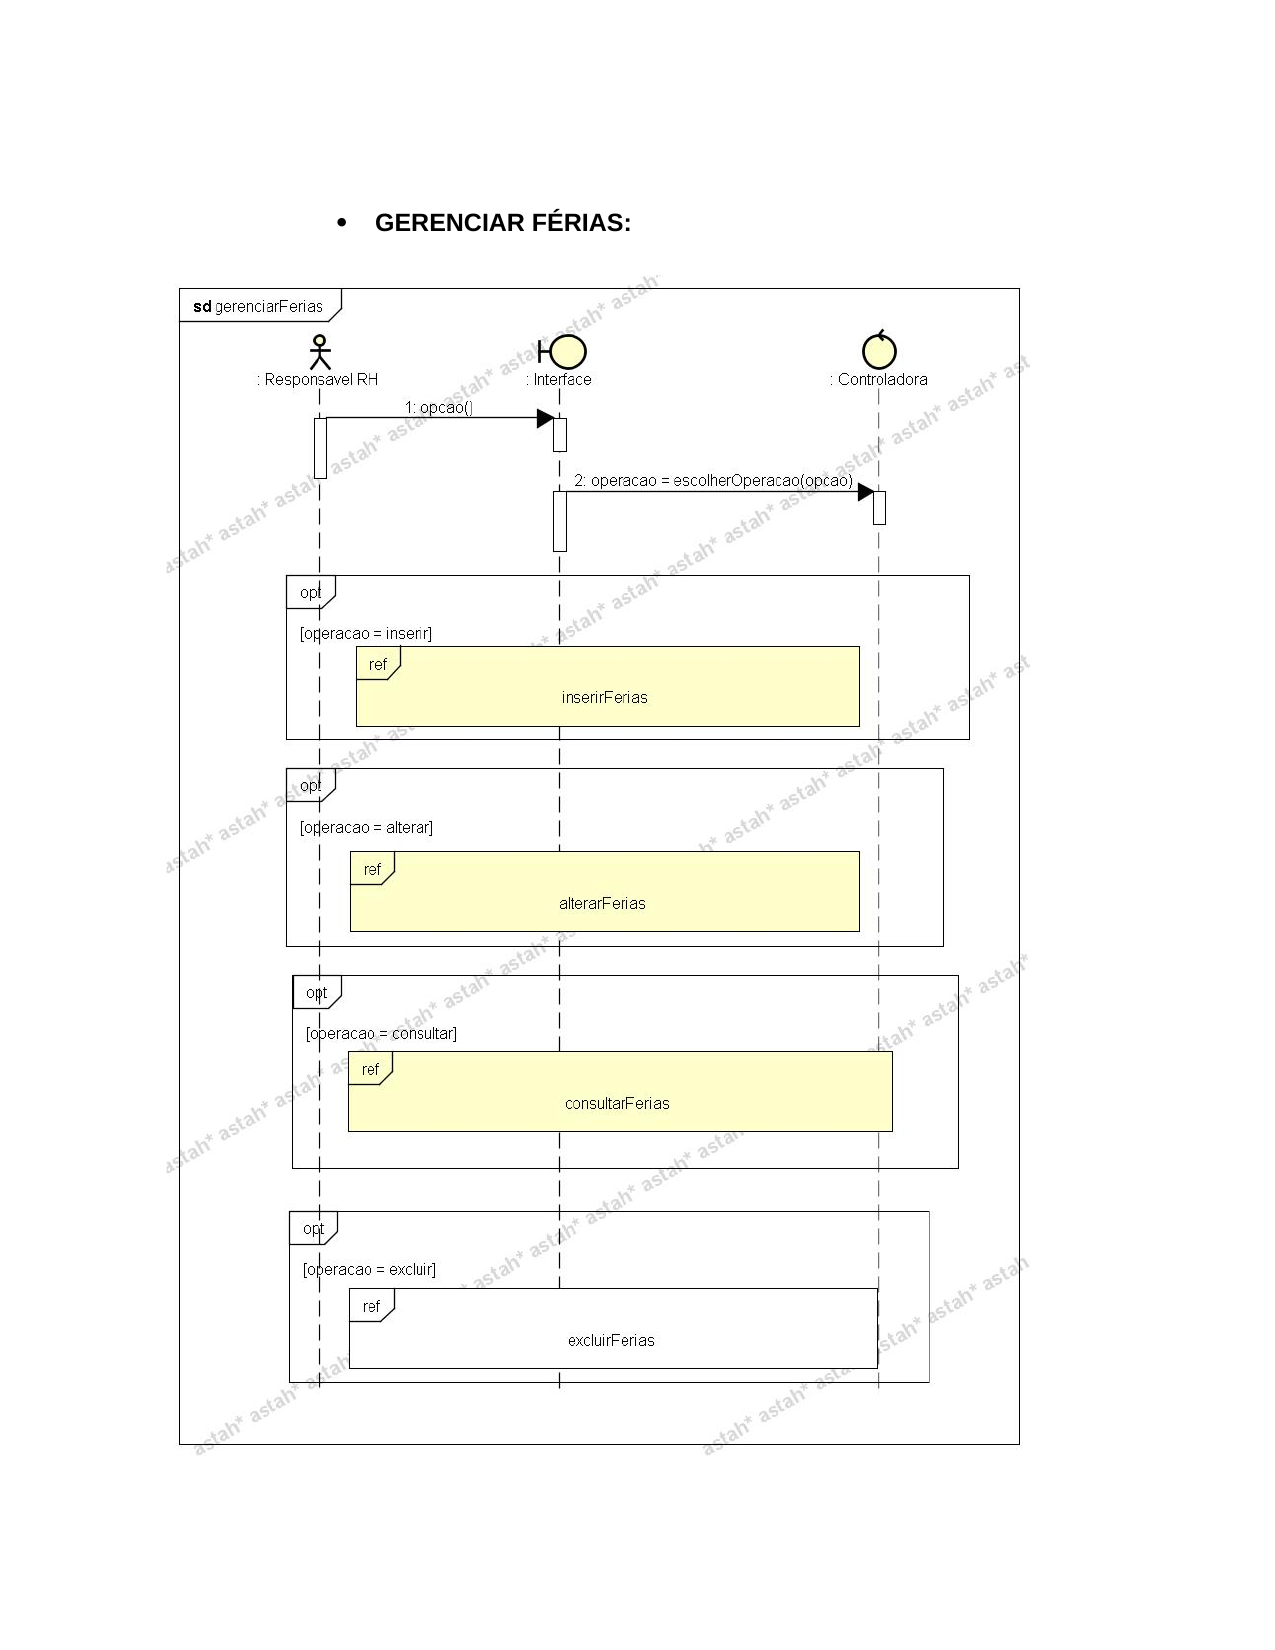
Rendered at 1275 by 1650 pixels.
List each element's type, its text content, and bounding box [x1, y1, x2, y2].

list GERENCIAR FÉRIAS: [337, 208, 1125, 237]
picture [166, 275, 1031, 1458]
